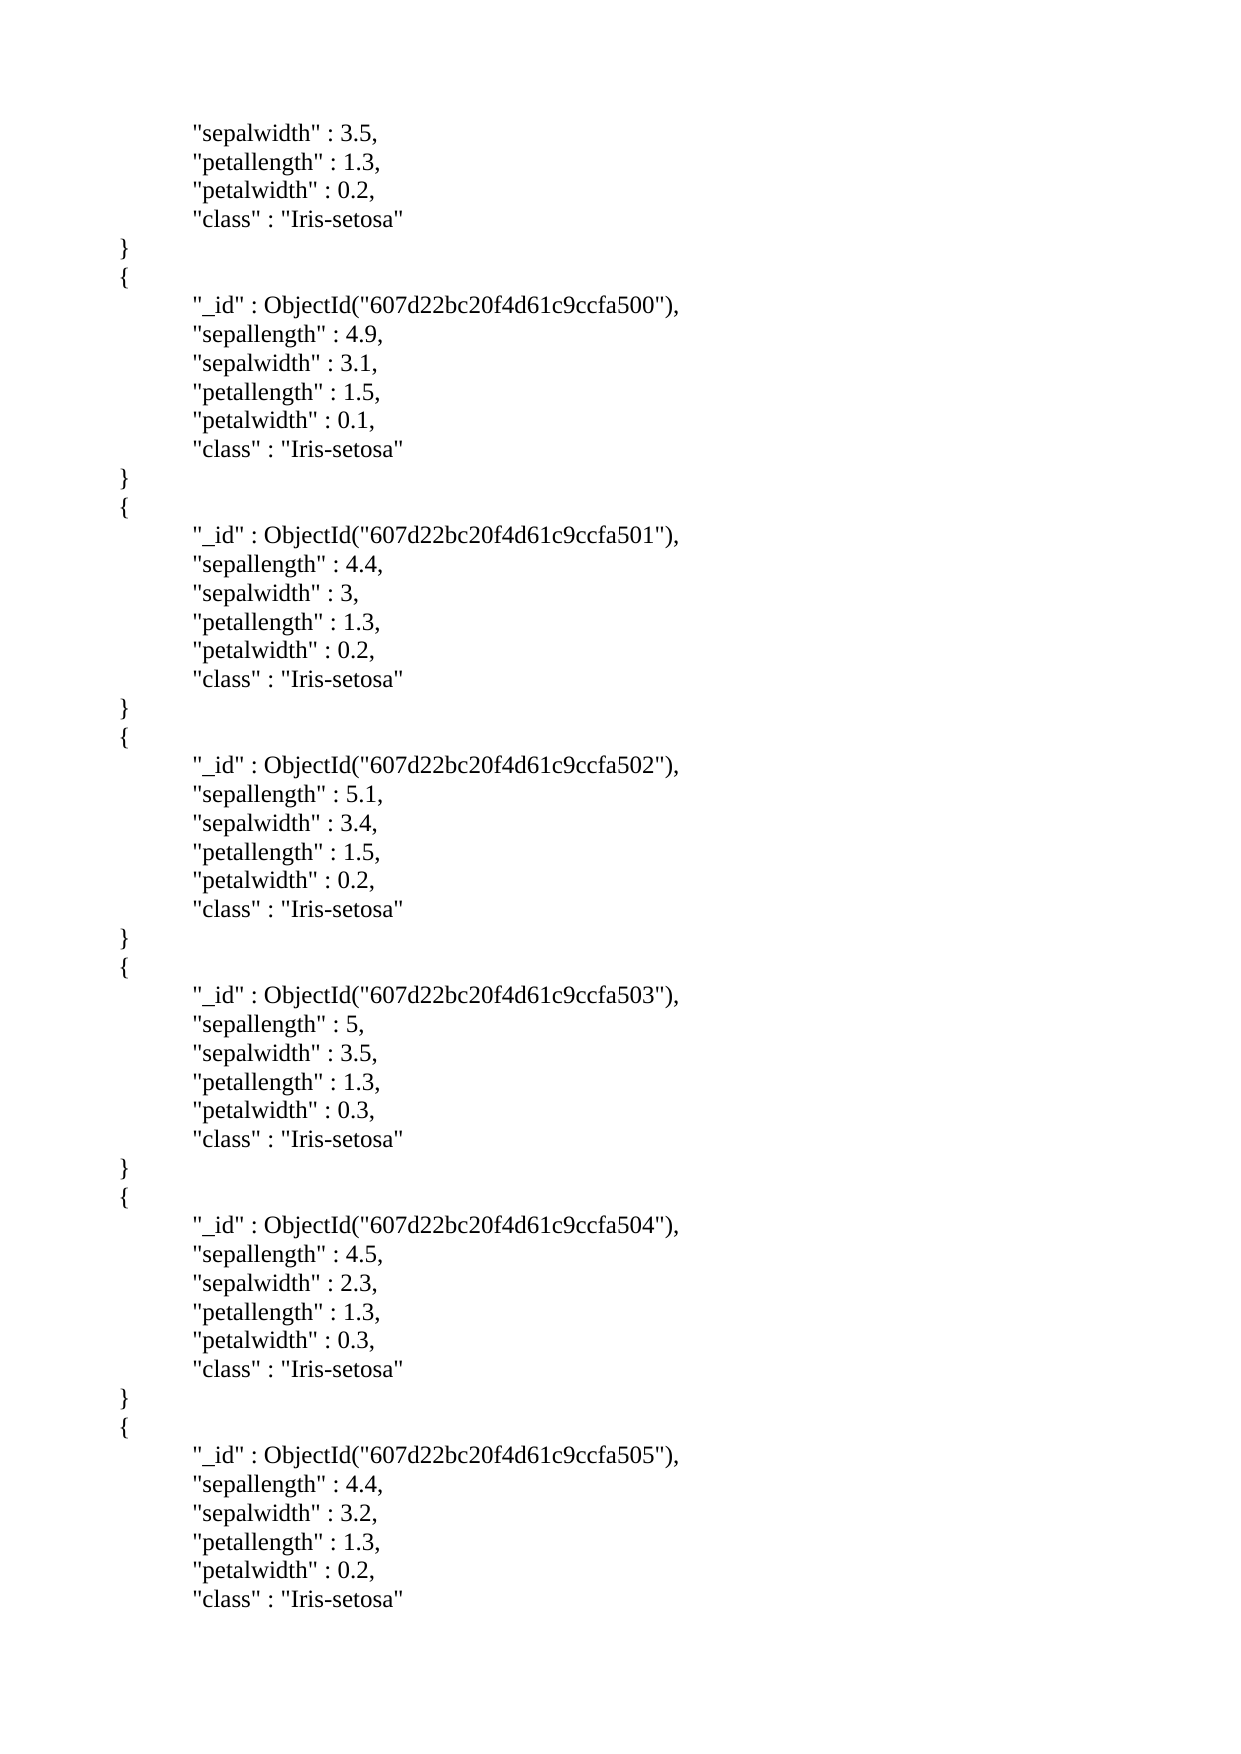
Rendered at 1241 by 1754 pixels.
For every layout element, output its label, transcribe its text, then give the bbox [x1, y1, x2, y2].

text "sepalwidth" : 3.4, [118, 808, 1122, 837]
text "petalwidth" : 0.3, [118, 1326, 1122, 1354]
text "class" : "Iris-setosa" [118, 664, 1122, 693]
text "petallength" : 1.3, [118, 1297, 1122, 1326]
text "sepallength" : 4.4, [118, 1469, 1122, 1498]
text } [118, 1383, 1122, 1412]
text "_id" : ObjectId("607d22bc20f4d61c9ccfa503"), [118, 981, 1122, 1009]
text "petallength" : 1.3, [118, 1067, 1122, 1096]
text "sepalwidth" : 3.5, [118, 1038, 1122, 1067]
text } [118, 1153, 1122, 1182]
text } [118, 923, 1122, 952]
text "petalwidth" : 0.2, [118, 866, 1122, 894]
text "class" : "Iris-setosa" [118, 1584, 1122, 1613]
text "petalwidth" : 0.2, [118, 1556, 1122, 1584]
text "sepallength" : 5, [118, 1009, 1122, 1038]
text "petalwidth" : 0.2, [118, 176, 1122, 204]
text } [118, 233, 1122, 262]
text { [118, 1182, 1122, 1211]
text "petalwidth" : 0.1, [118, 406, 1122, 434]
text "sepalwidth" : 2.3, [118, 1268, 1122, 1297]
text "sepallength" : 4.5, [118, 1239, 1122, 1268]
text "petalwidth" : 0.2, [118, 636, 1122, 664]
text "_id" : ObjectId("607d22bc20f4d61c9ccfa500"), [118, 291, 1122, 319]
text "class" : "Iris-setosa" [118, 1354, 1122, 1383]
text "sepalwidth" : 3.5, [118, 118, 1122, 147]
text "_id" : ObjectId("607d22bc20f4d61c9ccfa504"), [118, 1211, 1122, 1239]
text "class" : "Iris-setosa" [118, 1124, 1122, 1153]
text "sepalwidth" : 3.2, [118, 1498, 1122, 1527]
text "_id" : ObjectId("607d22bc20f4d61c9ccfa501"), [118, 521, 1122, 549]
text { [118, 1412, 1122, 1441]
text "sepallength" : 4.4, [118, 549, 1122, 578]
text "petallength" : 1.5, [118, 837, 1122, 866]
text "_id" : ObjectId("607d22bc20f4d61c9ccfa505"), [118, 1441, 1122, 1469]
text "sepalwidth" : 3.1, [118, 348, 1122, 377]
text } [118, 693, 1122, 722]
text "sepallength" : 5.1, [118, 779, 1122, 808]
text { [118, 262, 1122, 291]
text } [118, 463, 1122, 492]
text "petallength" : 1.3, [118, 1527, 1122, 1556]
text "class" : "Iris-setosa" [118, 894, 1122, 923]
text { [118, 492, 1122, 521]
text { [118, 722, 1122, 751]
text "sepallength" : 4.9, [118, 319, 1122, 348]
text "petallength" : 1.5, [118, 377, 1122, 406]
text "_id" : ObjectId("607d22bc20f4d61c9ccfa502"), [118, 751, 1122, 779]
text "class" : "Iris-setosa" [118, 204, 1122, 233]
text "petallength" : 1.3, [118, 607, 1122, 636]
text { [118, 952, 1122, 981]
text "class" : "Iris-setosa" [118, 434, 1122, 463]
text "petalwidth" : 0.3, [118, 1096, 1122, 1124]
text "petallength" : 1.3, [118, 147, 1122, 176]
text "sepalwidth" : 3, [118, 578, 1122, 607]
